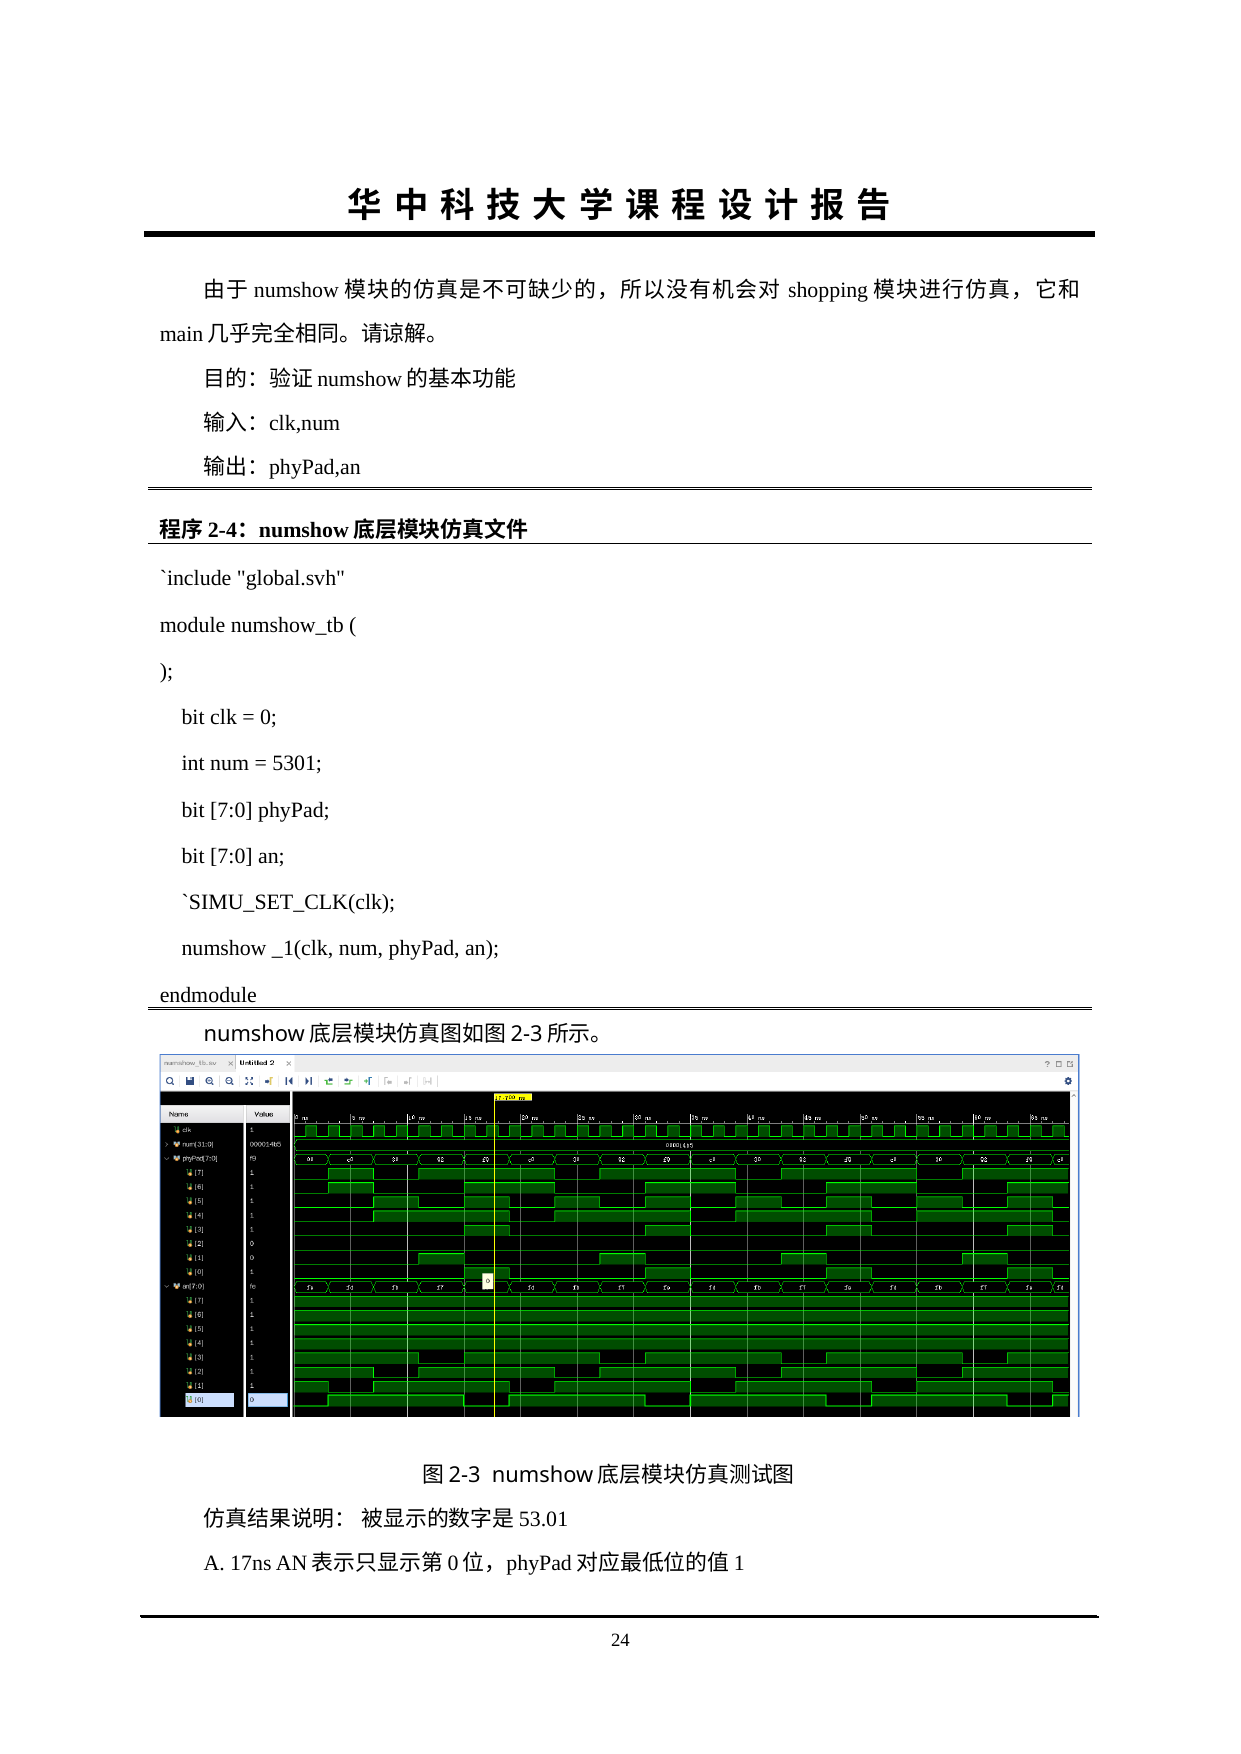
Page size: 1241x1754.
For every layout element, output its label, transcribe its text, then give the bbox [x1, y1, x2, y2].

picture [159, 1054, 1081, 1417]
text A. 17ns AN表示只显示第0位，phyPad对应最低位的值1 [203, 1539, 1081, 1583]
text 仿真结果说明： 被显示的数字是53.01 [203, 1495, 1081, 1539]
text 输出：phyPad,an [159, 442, 1081, 487]
text numshow底层模块仿真图如图2-3所示。 [159, 1010, 1081, 1054]
text 输入：clk,num [159, 398, 1081, 442]
text 图2-3 numshow底层模块仿真测试图 [378, 1451, 1081, 1495]
table_cell `include "global.svh" module numshow_tb ( ); bit clk = 0; int num = 5301; bit [7:0] phyPad; bit [7:0] an; `SIMU_SET_CLK(clk); numshow _1(clk, num, phyPad, an); endmodule [148, 544, 1092, 1007]
table_header 程序2-4：numshow底层模块仿真文件 [148, 490, 1092, 543]
text 由于numshow模块的仿真是不可缺少的，所以没有机会对shopping模块进行仿真，它和main几乎完全相同。请谅解。 [159, 266, 1081, 354]
text 目的：验证numshow的基本功能 [159, 354, 1081, 398]
